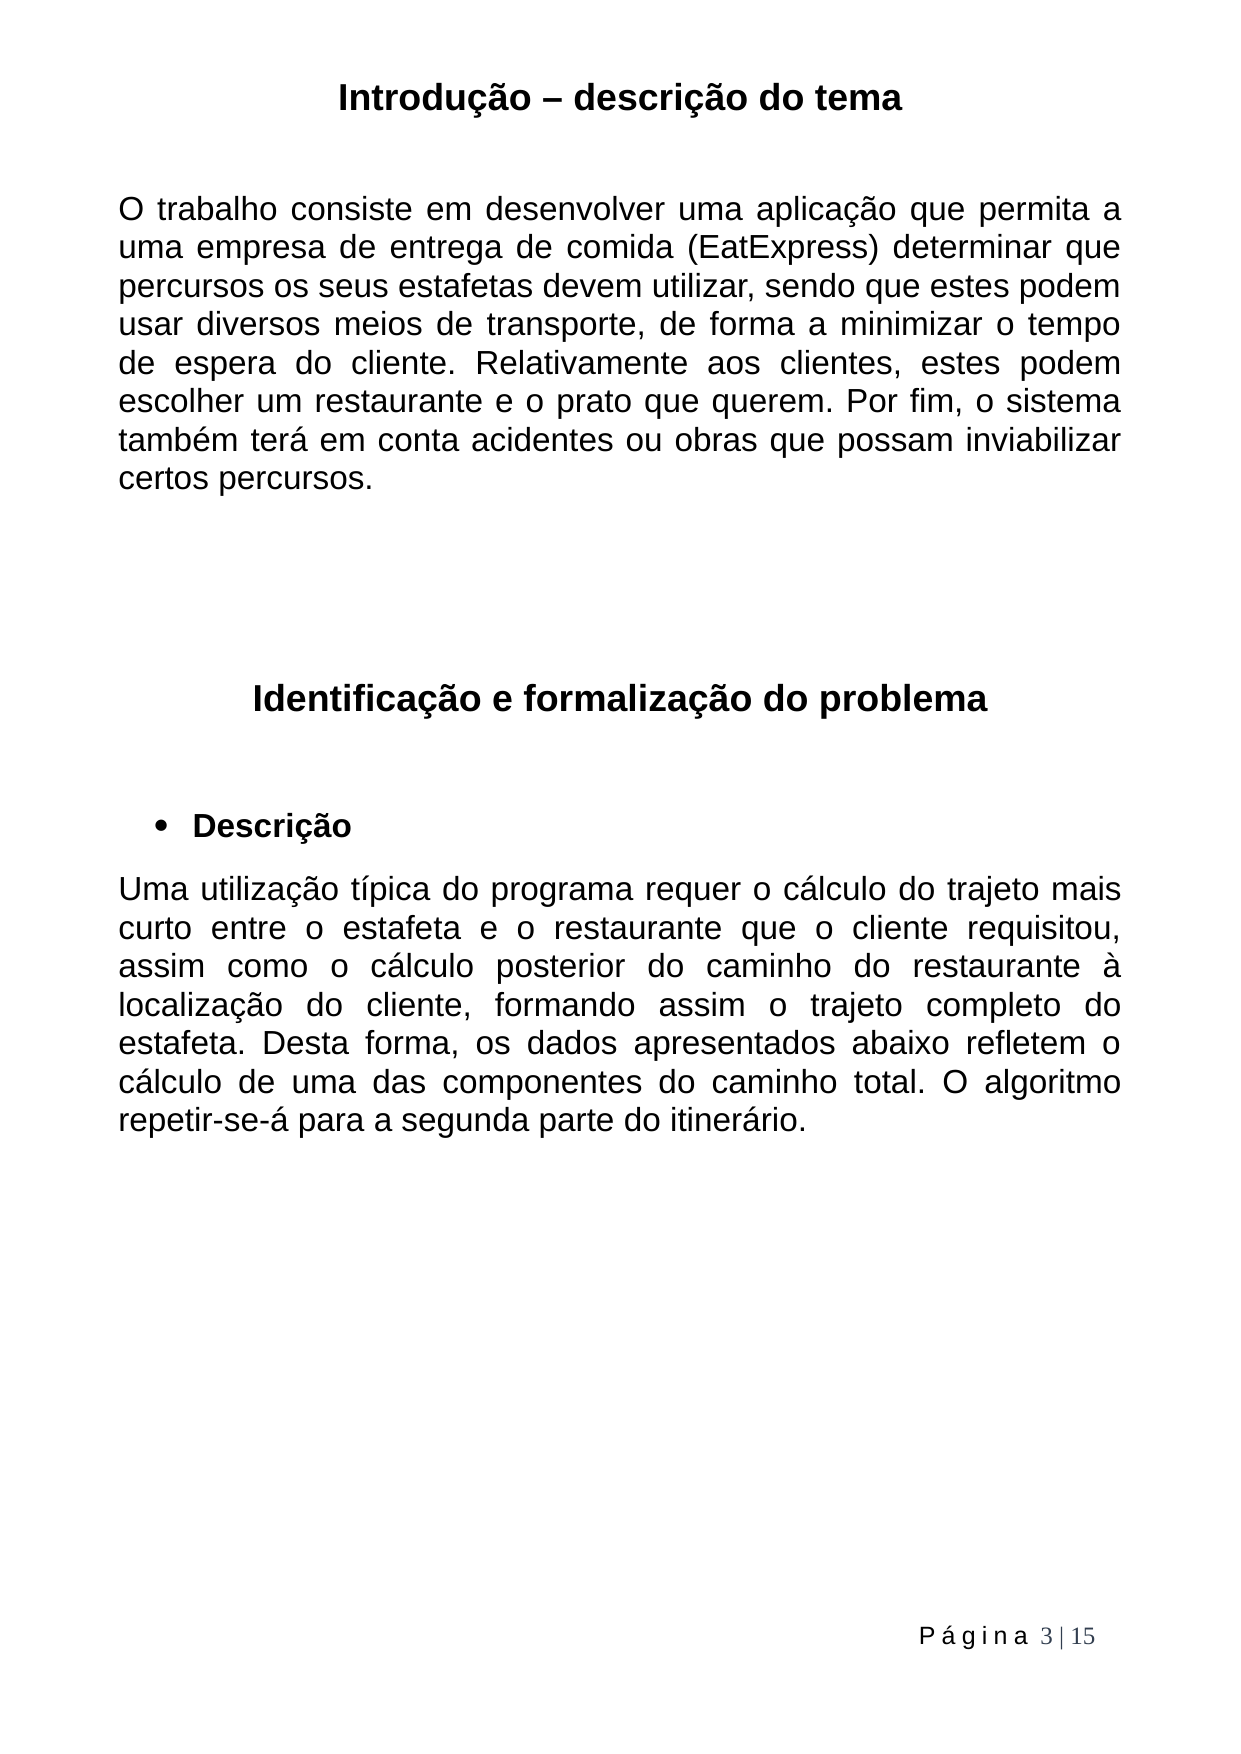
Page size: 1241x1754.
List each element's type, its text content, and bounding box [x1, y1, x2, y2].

subtitle Introdução – descrição do tema [118, 75, 1122, 118]
text O trabalho consiste em desenvolver uma aplicação que permita a uma empresa de entrega de comida (EatExpress) determinar que percursos os seus estafetas devem utilizar, sendo que estes podem usar diversos meios de transporte, de forma a minimizar o tempo de espera do cliente. Relativamente aos clientes, estes podem escolher um restaurante e o prato que querem. Por fim, o sistema também terá em conta acidentes ou obras que possam inviabilizar certos percursos. [118, 189, 1122, 497]
subtitle Identificação e formalização do problema [118, 677, 1122, 720]
list Descrição [155, 806, 1122, 844]
text Uma utilização típica do programa requer o cálculo do trajeto mais curto entre o estafeta e o restaurante que o cliente requisitou, assim como o cálculo posterior do caminho do restaurante à localização do cliente, formando assim o trajeto completo do estafeta. Desta forma, os dados apresentados abaixo refletem o cálculo de uma das componentes do caminho total. O algoritmo repetir-se-á para a segunda parte do itinerário. [118, 869, 1122, 1138]
